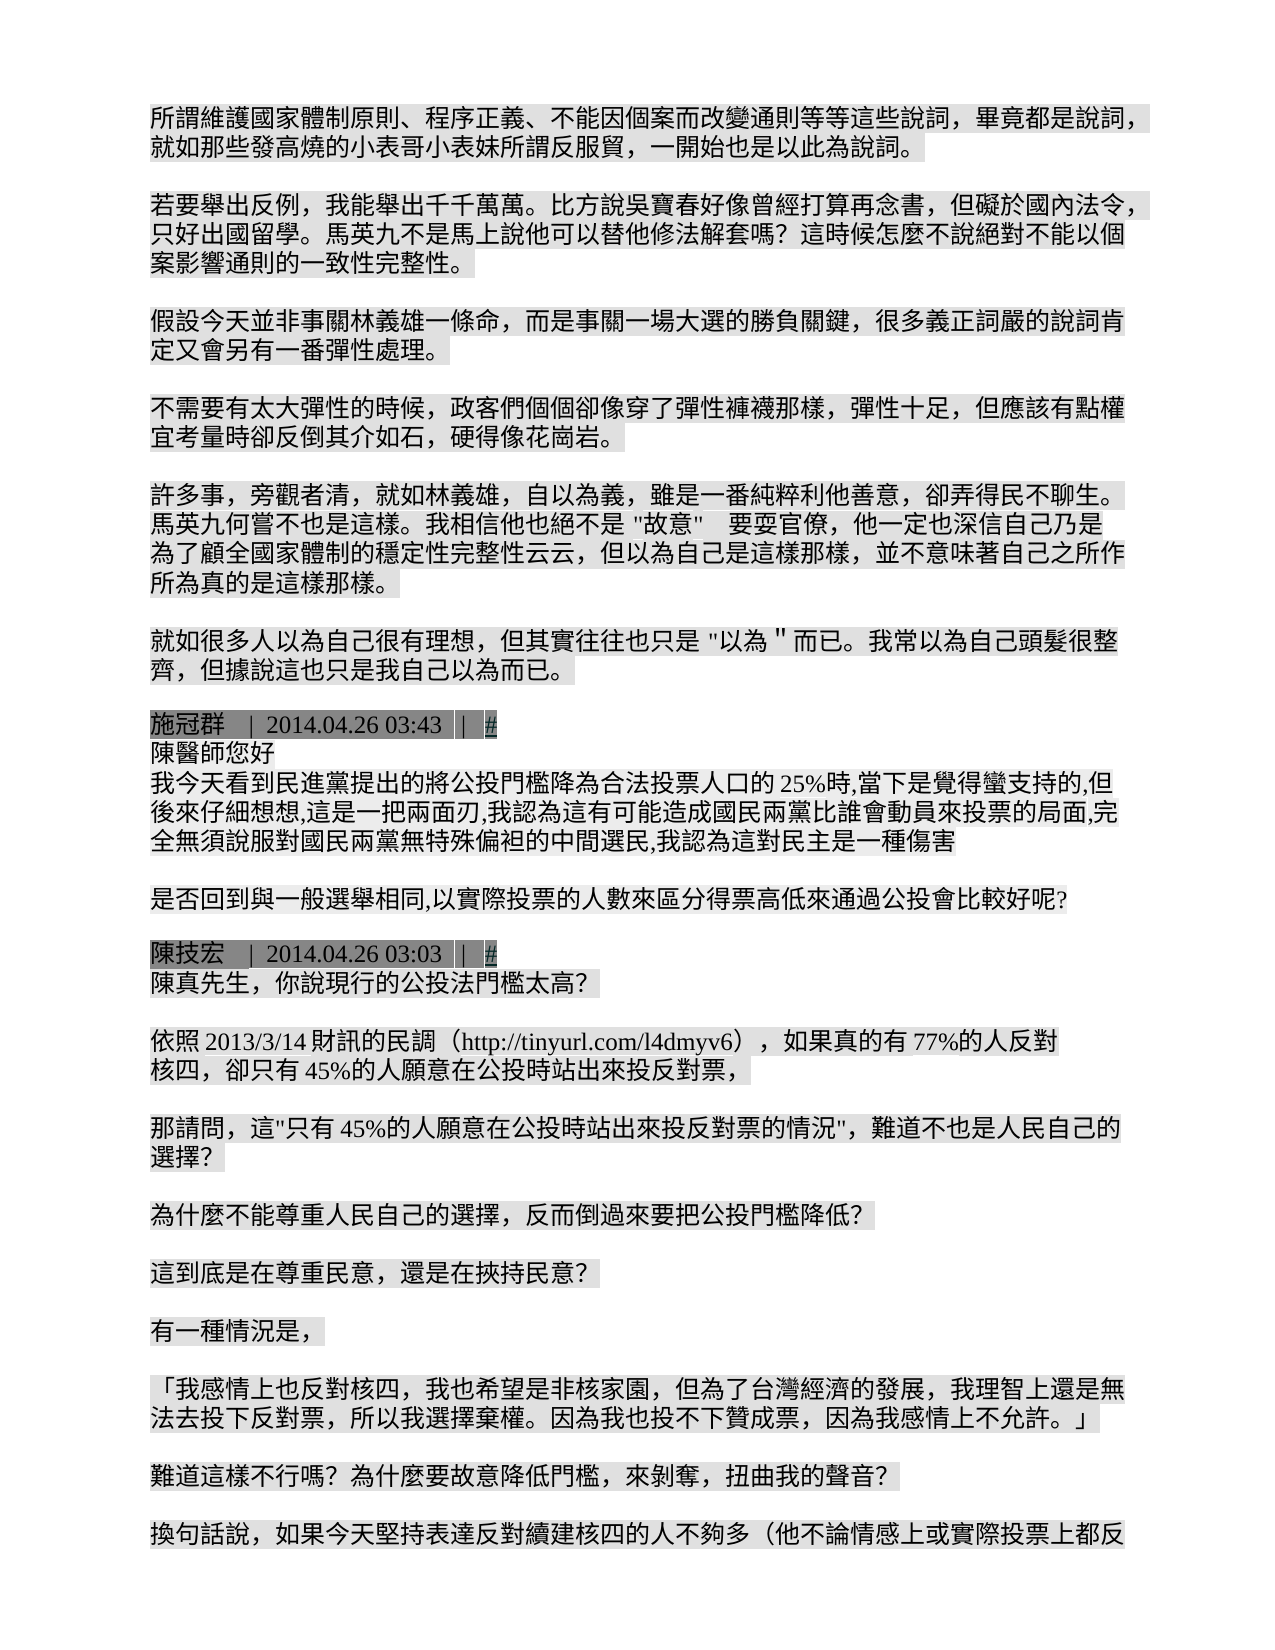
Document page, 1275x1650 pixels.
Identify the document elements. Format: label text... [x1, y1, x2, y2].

text 陳醫師您好 我今天看到民進黨提出的將公投門檻降為合法投票人口的25%時,當下是覺得蠻支持的,但後來仔細想想,這是一把兩面刃,我認為這有可能造成國民兩黨比誰會動員來投票的局面,完全無須說服對國民兩黨無特殊偏袒的中間選民,我認為這對民主是一種傷害 是否回到與一般選舉相同,以實際投票的人數來區分得票高低來通過公投會比較好呢? [150, 739, 1125, 914]
text 陳真先生，你說現行的公投法門檻太高？ 依照2013/3/14財訊的民調（http://tinyurl.com/l4dmyv6），如果真的有77%的人反對 核四，卻只有45%的人願意在公投時站出來投反對票， 那請問，這"只有45%的人願意在公投時站出來投反對票的情況"，難道不也是人民自己的選擇？ 為什麼不能尊重人民自己的選擇，反而倒過來要把公投門檻降低？ 這到底是在尊重民意，還是在挾持民意？ 有一種情況是， 「我感情上也反對核四，我也希望是非核家園，但為了台灣經濟的發展，我理智上還是無法去投下反對票，所以我選擇棄權。因為我也投不下贊成票，因為我感情上不允許。」 難道這樣不行嗎？為什麼要故意降低門檻，來剝奪，扭曲我的聲音？ 換句話說，如果今天堅持表達反對續建核四的人不夠多（他不論情感上或實際投票上都反 [150, 969, 1125, 1549]
text 施冠群 | 2014.04.26 03:43 | # [150, 710, 1125, 739]
text 依我的了解，只要國民黨同意降低公投門檻，一旦修法通過，確定擇日公投，林義雄便會立即停止絕食。 至於何時依新法進行公投，以及公投前應有的討論、辯論及公聽會等等，林義雄當然不會反對，也不會等到這些程序完成後才停止禁食，因此，後面這些事需要花幾個月時間都不是問題。 至於門檻五成，絕不會有人說這門檻不高。因此，降個一兩成或兩三成，我看不出會有什麼天崩地裂的負面影響。就算有點影響，經過幾次實證之後，難道不能再次提高門檻？ 堅持原則性的東西，說得過去，但若堅持五成或三成這樣一種相對性的問題，實屬荒唐。如我之前所說，綠營一方原本是同意採五成門檻進行公投，無奈林義雄反對到底。徹底反對五成門檻，實屬荒唐，但堅決就是不降門檻，不也一樣荒唐？不但荒唐，而且給人冷血之感。 江宜樺自己也說五成門檻確實過高，同意降低，但隔天見了馬英九後，便又改口說五成不降。 所謂維護國家體制原則、程序正義、不能因個案而改變通則等等這些說詞，畢竟都是說詞，就如那些發高燒的小表哥小表妹所謂反服貿，一開始也是以此為說詞。 若要舉出反例，我能舉出千千萬萬。比方說吳寶春好像曾經打算再念書，但礙於國內法令，只好出國留學。馬英九不是馬上說他可以替他修法解套嗎？這時候怎麼不說絕對不能以個案影響通則的一致性完整性。 假設今天並非事關林義雄一條命，而是事關一場大選的勝負關鍵，很多義正詞嚴的說詞肯定又會另有一番彈性處理。 不需要有太大彈性的時候，政客們個個卻像穿了彈性褲襪那樣，彈性十足，但應該有點權宜考量時卻反倒其介如石，硬得像花崗岩。 許多事，旁觀者清，就如林義雄，自以為義，雖是一番純粹利他善意，卻弄得民不聊生。馬英九何嘗不也是這樣。我相信他也絕不是 "故意" 要耍官僚，他一定也深信自己乃是為了顧全國家體制的穩定性完整性云云，但以為自己是這樣那樣，並不意味著自己之所作所為真的是這樣那樣。 就如很多人以為自己很有理想，但其實往往也只是 "以為＂而已。我常以為自己頭髮很整齊，但據說這也只是我自己以為而已。 [150, 75, 1125, 685]
text 陳技宏 | 2014.04.26 03:03 | # [150, 939, 1125, 969]
